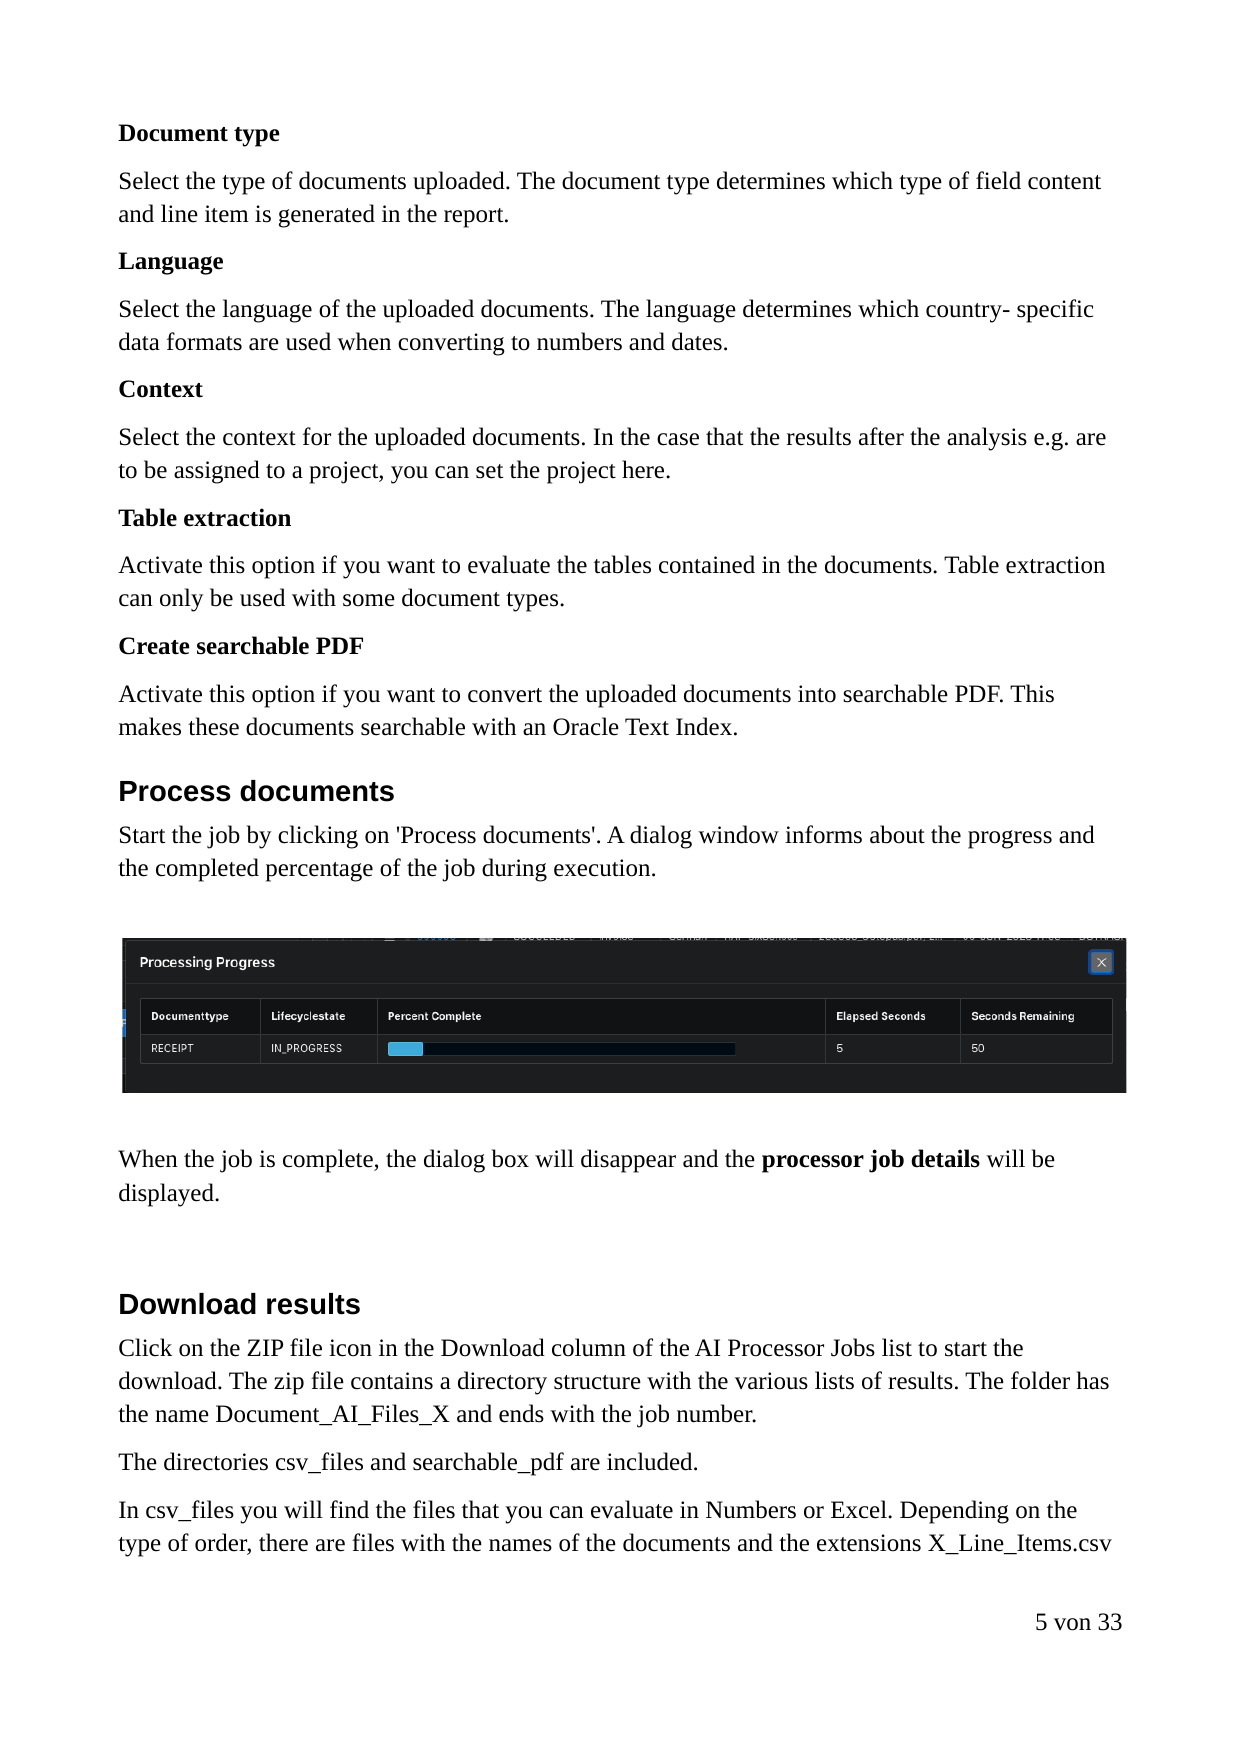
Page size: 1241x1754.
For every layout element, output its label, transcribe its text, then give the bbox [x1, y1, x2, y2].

text Select the type of documents uploaded. The document type determines which type of field content and line item is generated in the report. [118, 166, 1122, 227]
text When the job is complete, the dialog box will disappear and the processor job details will be displayed. [118, 1144, 1122, 1206]
text Activate this option if you want to convert the uploaded documents into searchable PDF. This makes these documents searchable with an Oracle Text Index. [118, 679, 1122, 740]
text Click on the ZIP file icon in the Download column of the AI Processor Jobs list to start the download. The zip file contains a directory structure with the various lists of results. The folder has the name Document_AI_Files_X and ends with the job number. [118, 1333, 1122, 1428]
subtitle Process documents [118, 774, 1122, 807]
text Select the language of the uploaded documents. The language determines which country- specific data formats are used when converting to numbers and dates. [118, 294, 1122, 356]
text Create searchable PDF [118, 631, 1122, 660]
text Table extraction [118, 503, 1122, 532]
subtitle Download results [118, 1287, 1122, 1321]
text In csv_files you will find the files that you can evaluate in Numbers or Excel. Depending on the type of order, there are files with the names of the documents and the extensions X_Line_Items.csv [118, 1495, 1122, 1556]
text Language [118, 246, 1122, 275]
text The directories csv_files and searchable_pdf are included. [118, 1447, 1122, 1476]
text Start the job by clicking on 'Process documents'. A dialog window informs about the progress and the completed percentage of the job during execution. [118, 820, 1122, 882]
text Activate this option if you want to evaluate the tables contained in the documents. Table extraction can only be used with some document types. [118, 550, 1122, 612]
text Document type [118, 118, 1122, 147]
text Select the context for the uploaded documents. In the case that the results after the analysis e.g. are to be assigned to a project, you can set the project here. [118, 422, 1122, 484]
text Context [118, 374, 1122, 403]
picture [122, 938, 1127, 1093]
